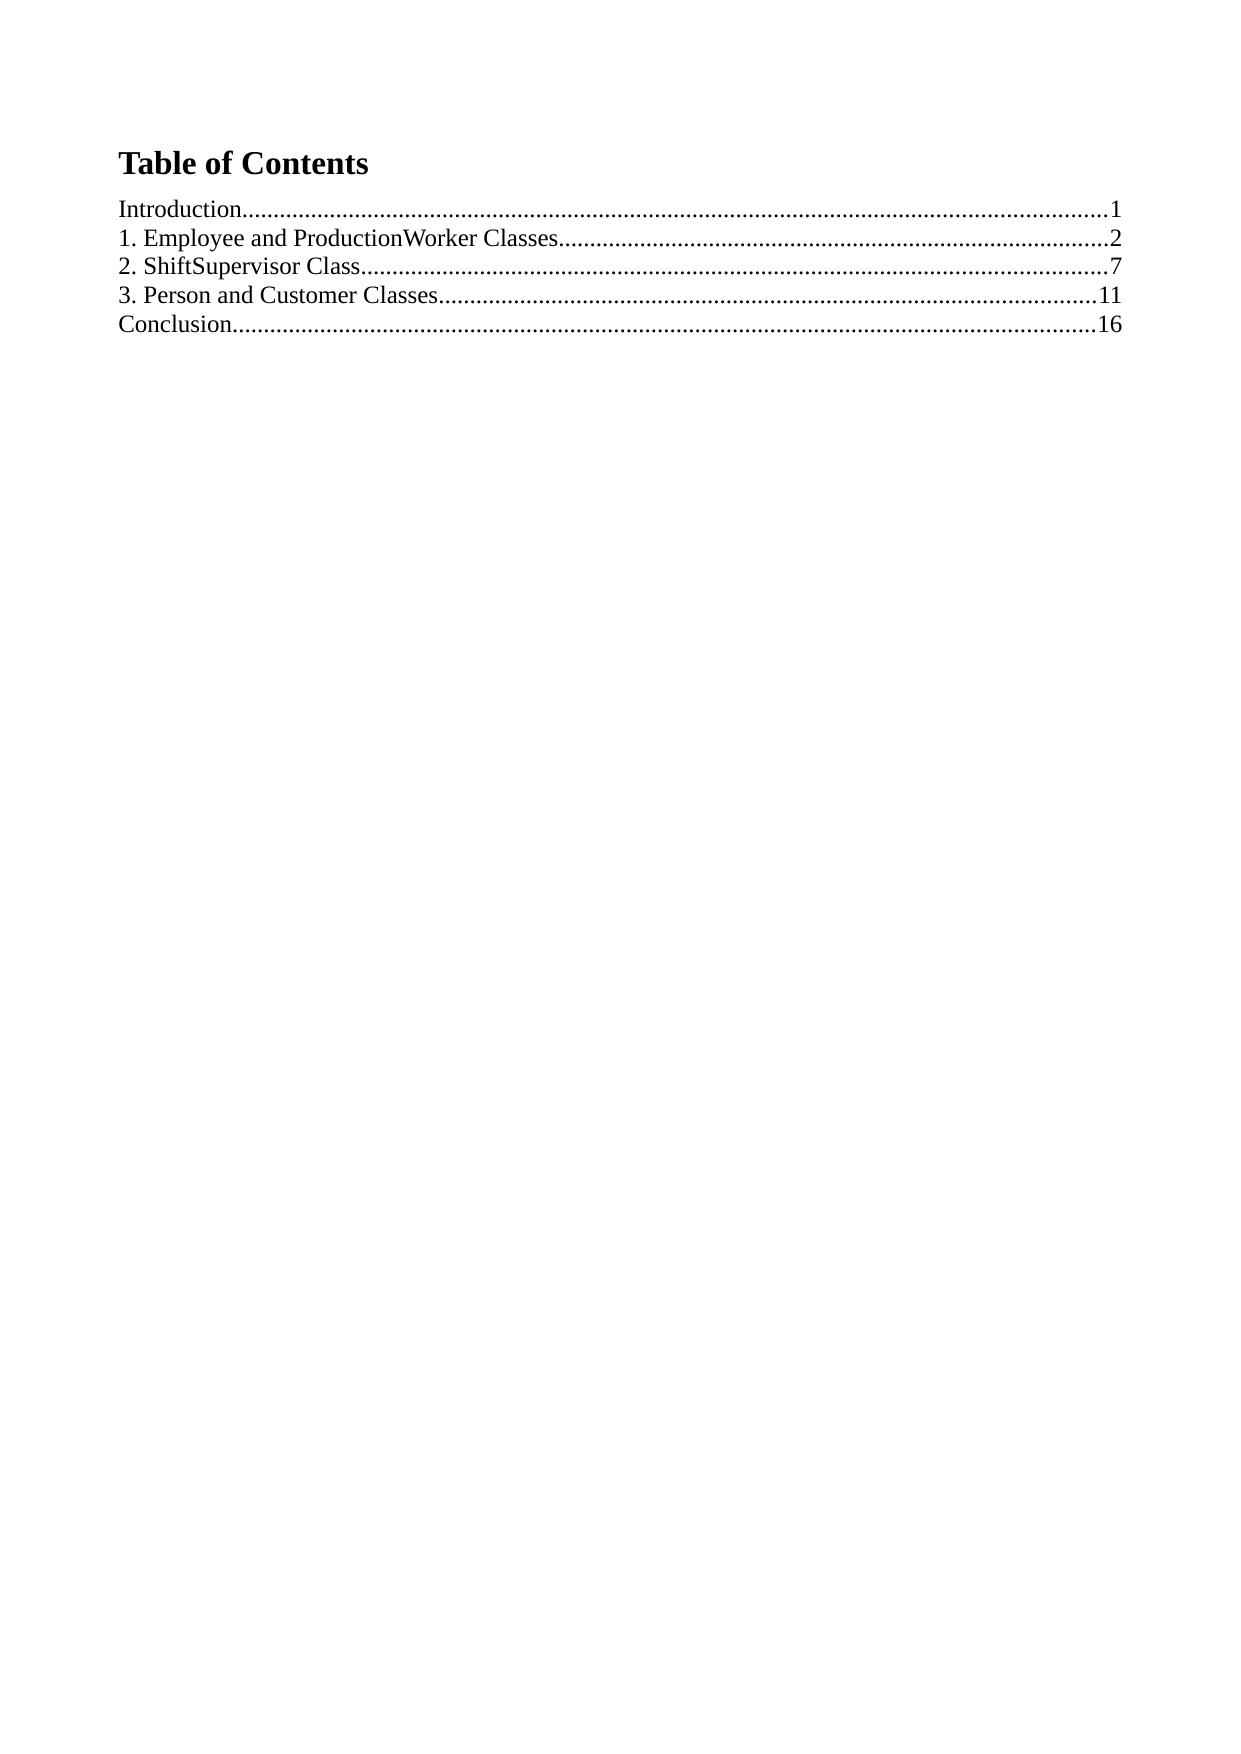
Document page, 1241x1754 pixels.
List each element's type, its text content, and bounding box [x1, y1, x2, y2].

text Introduction 1 [118, 194, 1122, 223]
subtitle Table of Contents [118, 143, 1122, 181]
text 2. ShiftSupervisor Class 7 [118, 251, 1122, 280]
text Conclusion 16 [118, 309, 1122, 338]
text 1. Employee and ProductionWorker Classes 2 [118, 223, 1122, 251]
text 3. Person and Customer Classes 11 [118, 280, 1122, 309]
